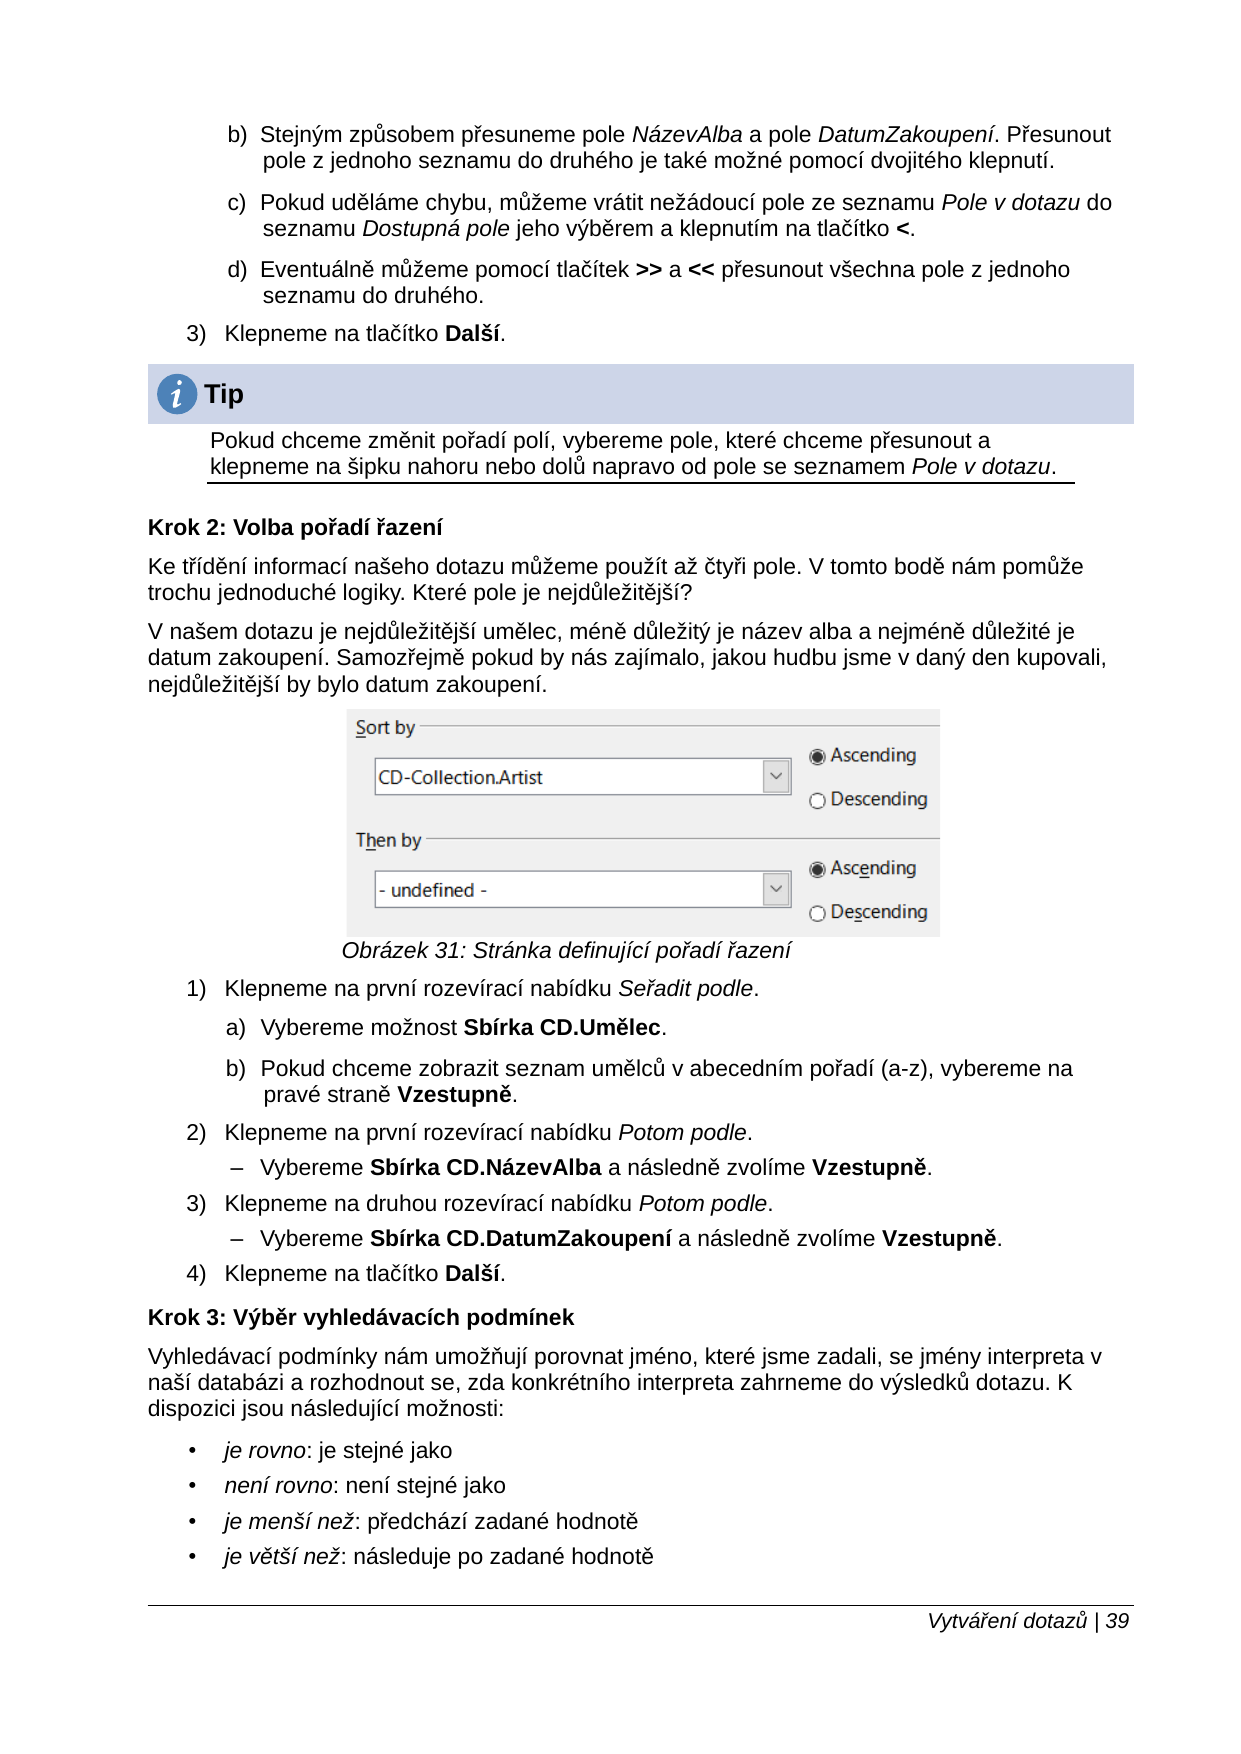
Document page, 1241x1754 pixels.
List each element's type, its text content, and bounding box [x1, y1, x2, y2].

list Pokud chceme zobrazit seznam umělců v abecedním pořadí (a-z), vybereme na pravé straně Vzestupně. [223, 1052, 1134, 1110]
list Klepneme na první rozevírací nabídku Seřadit podle. [207, 975, 1134, 1002]
list Stejným způsobem přesuneme pole NázevAlba a pole DatumZakoupení. Přesunout pole z jednoho seznamu do druhého je také možné pomocí dvojitého klepnutí. [224, 118, 1134, 177]
list není rovno: není stejné jako [185, 1469, 1134, 1499]
list Vyhledávací podmínky nám umožňují porovnat jméno, které jsme zadali, se jmény interpreta v naší databázi a rozhodnout se, zda konkrétního interpreta zahrneme do výsledků dotazu. K dispozici jsou následující možnosti: [148, 1343, 1134, 1422]
text Obrázek 31: Stránka definující pořadí řazení [341, 709, 940, 963]
list Pokud uděláme chybu, můžeme vrátit nežádoucí pole ze seznamu Pole v dotazu do seznamu Dostupná pole jeho výběrem a klepnutím na tlačítko <. [224, 186, 1134, 244]
list Klepneme na druhou rozevírací nabídku Potom podle. [207, 1189, 1134, 1216]
list je rovno: je stejné jako [185, 1434, 1134, 1463]
list Eventuálně můžeme pomocí tlačítek >> a << přesunout všechna pole z jednoho seznamu do druhého. [224, 253, 1134, 311]
subtitle Tip [148, 364, 1134, 424]
text Krok 2: Volba pořadí řazení [148, 514, 1134, 540]
list Vybereme Sbírka CD.DatumZakoupení a následně zvolíme Vzestupně. [230, 1225, 1134, 1251]
list Klepneme na první rozevírací nabídku Potom podle. [207, 1119, 1134, 1145]
list je menší než: předchází zadané hodnotě [185, 1505, 1134, 1534]
text Krok 3: Výběr vyhledávacích podmínek [148, 1304, 1134, 1330]
text Pokud chceme změnit pořadí polí, vybereme pole, které chceme přesunout a klepneme na šipku nahoru nebo dolů napravo od pole se seznamem Pole v dotazu. [207, 424, 1075, 482]
list je větší než: následuje po zadané hodnotě [185, 1540, 1134, 1572]
text Ke třídění informací našeho dotazu můžeme použít až čtyři pole. V tomto bodě nám pomůže trochu jednoduché logiky. Které pole je nejdůležitější? [148, 553, 1134, 606]
list Vybereme možnost Sbírka CD.Umělec. [223, 1011, 1134, 1043]
text V našem dotazu je nejdůležitější umělec, méně důležitý je název alba a nejméně důležité je datum zakoupení. Samozřejmě pokud by nás zajímalo, jakou hudbu jsme v daný den kupovali, nejdůležitější by bylo datum zakoupení. [148, 618, 1134, 697]
list Klepneme na tlačítko Další. [207, 1260, 1134, 1286]
list Vybereme Sbírka CD.NázevAlba a následně zvolíme Vzestupně. [230, 1154, 1134, 1181]
picture [346, 709, 941, 937]
list Klepneme na tlačítko Další. [207, 320, 1134, 347]
